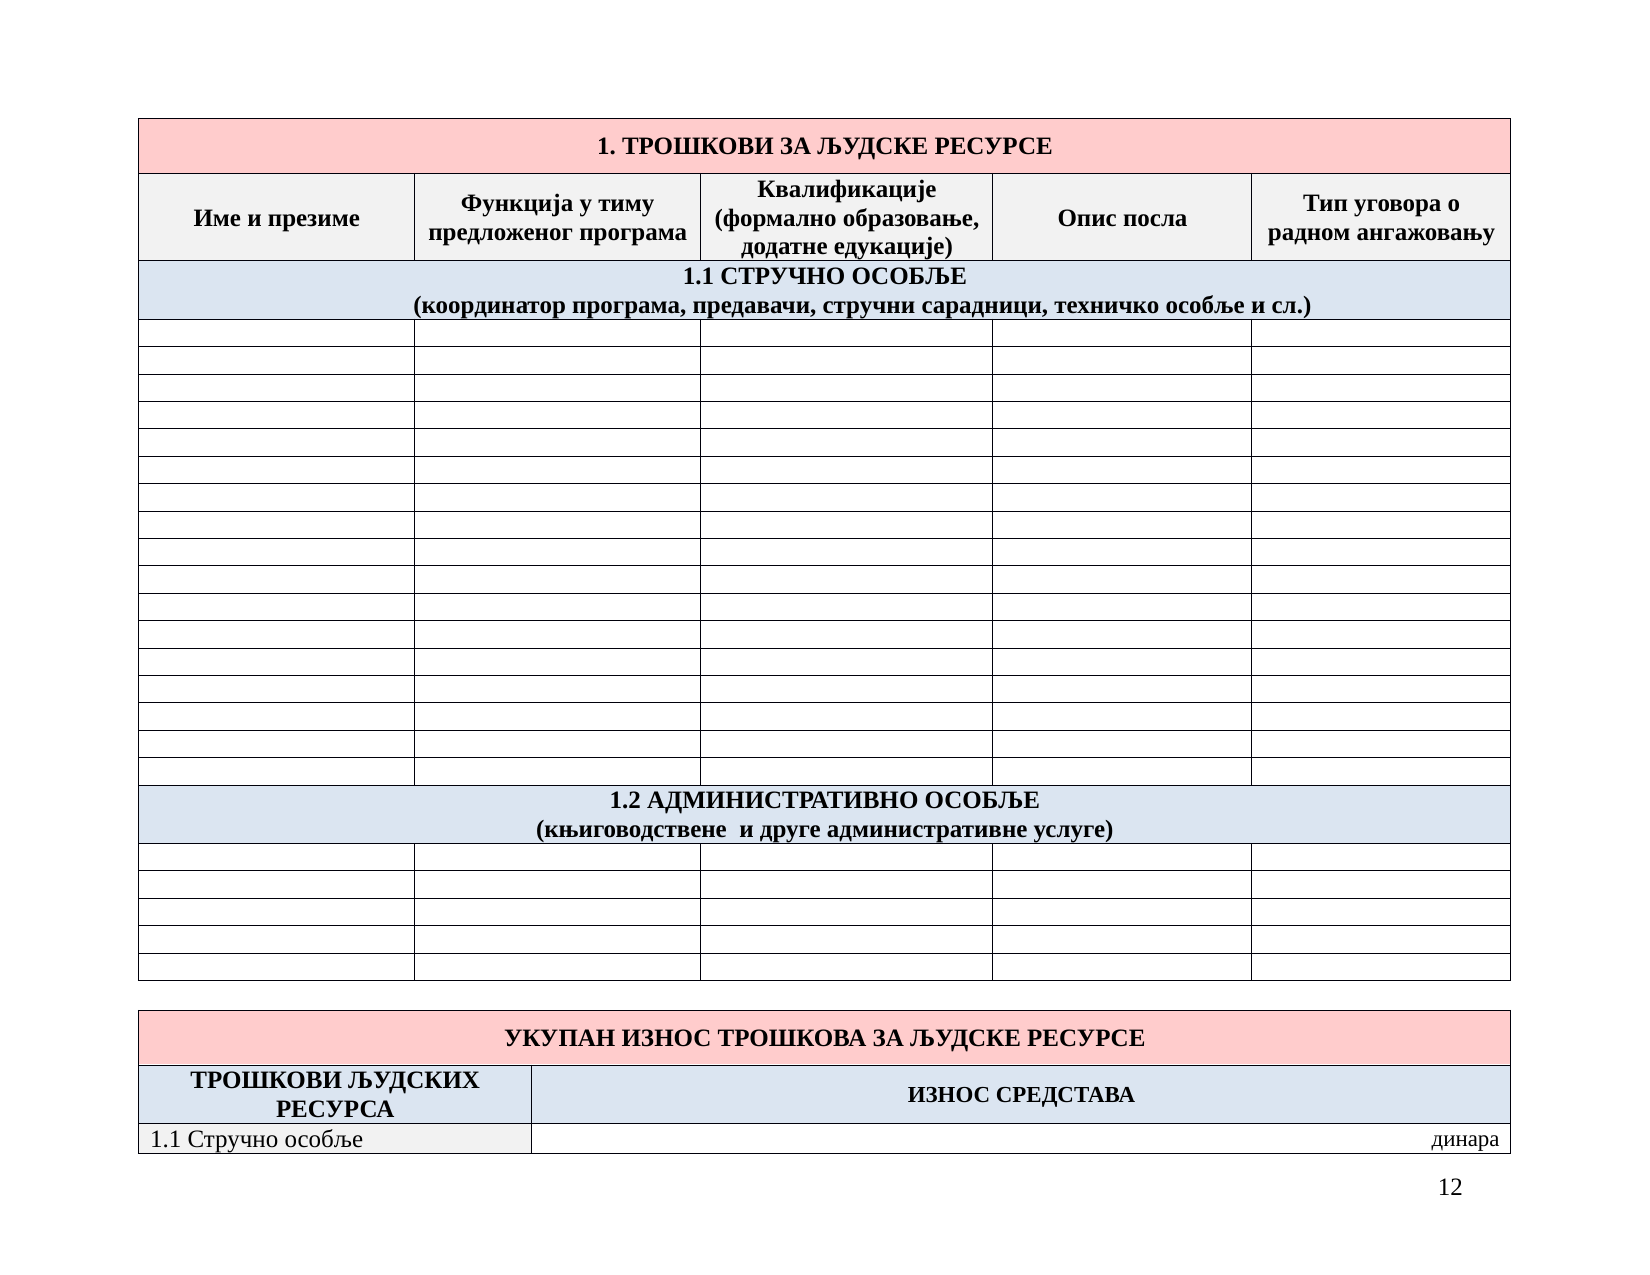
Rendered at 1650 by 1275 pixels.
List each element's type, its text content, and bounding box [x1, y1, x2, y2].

table_cell [993, 871, 1251, 898]
table_cell [701, 954, 992, 980]
table_cell [701, 566, 992, 593]
table_cell [701, 402, 992, 428]
table_cell [415, 347, 700, 373]
table_cell [139, 758, 414, 784]
table_cell [415, 512, 700, 538]
table_cell [139, 621, 414, 647]
table_cell [415, 731, 700, 757]
table_cell [993, 954, 1251, 980]
table_cell [701, 703, 992, 730]
table_cell 1.1 Стручно особље [139, 1124, 531, 1153]
table_cell [139, 457, 414, 483]
table_cell [1252, 566, 1510, 593]
table_cell [701, 512, 992, 538]
table_cell [139, 320, 414, 346]
table_cell [701, 347, 992, 373]
table_cell [993, 731, 1251, 757]
table_cell [415, 649, 700, 675]
table_cell [139, 844, 414, 870]
table_cell ИЗНОС СРЕДСТАВА [532, 1066, 1510, 1123]
table_cell [1252, 899, 1510, 925]
table_cell [415, 457, 700, 483]
table_cell [1252, 375, 1510, 401]
table_cell [993, 594, 1251, 620]
table_cell [415, 871, 700, 898]
table_header 1. ТРОШКОВИ ЗА ЉУДСКЕ РЕСУРСЕ [139, 119, 1510, 173]
table_cell [139, 566, 414, 593]
table_cell [139, 484, 414, 511]
table_cell ТРОШКОВИ ЉУДСКИХ РЕСУРСА [139, 1066, 531, 1123]
table_cell [701, 375, 992, 401]
table_cell [701, 676, 992, 702]
table_cell [415, 899, 700, 925]
table_cell [415, 703, 700, 730]
table_cell Тип уговора о радном ангажовању [1252, 174, 1510, 260]
table_cell Име и презиме [139, 174, 414, 260]
table_cell [701, 844, 992, 870]
table_cell [415, 402, 700, 428]
table_cell [1252, 758, 1510, 784]
table_cell [415, 676, 700, 702]
table_cell [139, 649, 414, 675]
table_cell [993, 844, 1251, 870]
table_cell [415, 926, 700, 953]
table_cell [415, 484, 700, 511]
table_cell СТРУЧНО ОСОБЉЕ (координатор програма, предавачи, стручни сарадници, техничко особље и сл.) [139, 261, 1510, 319]
table_cell [1252, 676, 1510, 702]
table_cell [139, 899, 414, 925]
table_cell [993, 539, 1251, 565]
table_cell [139, 594, 414, 620]
table_cell [993, 375, 1251, 401]
table_cell [993, 621, 1251, 647]
table_cell [1252, 844, 1510, 870]
table_cell [1252, 649, 1510, 675]
table_cell динара [532, 1124, 1510, 1153]
table_cell [415, 375, 700, 401]
table_cell [415, 758, 700, 784]
table_cell [1252, 347, 1510, 373]
table_cell [1252, 731, 1510, 757]
table_cell [139, 676, 414, 702]
table_cell [139, 871, 414, 898]
table_cell Функција у тиму предложеног програма [415, 174, 700, 260]
table_cell [701, 320, 992, 346]
table_cell [139, 731, 414, 757]
table_cell [993, 429, 1251, 456]
table_cell [139, 512, 414, 538]
table_cell [701, 484, 992, 511]
table_cell [415, 429, 700, 456]
table_cell [701, 621, 992, 647]
table_cell [1252, 539, 1510, 565]
table_cell [139, 402, 414, 428]
table_cell [415, 954, 700, 980]
table_cell [139, 954, 414, 980]
table_cell [993, 676, 1251, 702]
table_cell [993, 899, 1251, 925]
table_cell [1252, 484, 1510, 511]
table_cell [415, 320, 700, 346]
table_cell [701, 871, 992, 898]
table_header УКУПАН ИЗНОС ТРОШКОВА ЗА ЉУДСКЕ РЕСУРСЕ [139, 1011, 1510, 1064]
table_cell [415, 621, 700, 647]
table_cell [993, 566, 1251, 593]
table_cell [701, 429, 992, 456]
table_cell [701, 539, 992, 565]
table_cell [993, 649, 1251, 675]
table_cell [701, 758, 992, 784]
table_cell [139, 539, 414, 565]
table_cell [139, 375, 414, 401]
table_cell [993, 758, 1251, 784]
table_cell [1252, 871, 1510, 898]
table_cell [701, 649, 992, 675]
table_cell [1252, 703, 1510, 730]
table_cell [701, 926, 992, 953]
table_cell [701, 594, 992, 620]
table_cell [139, 926, 414, 953]
table_cell [1252, 594, 1510, 620]
table_cell [415, 539, 700, 565]
table_cell [1252, 621, 1510, 647]
table_cell [415, 566, 700, 593]
table_cell [993, 512, 1251, 538]
table_cell [1252, 320, 1510, 346]
table_cell [415, 594, 700, 620]
table_cell [1252, 512, 1510, 538]
table_cell [1252, 429, 1510, 456]
table_cell [139, 347, 414, 373]
table_cell [139, 703, 414, 730]
table_cell АДМИНИСТРАТИВНО ОСОБЉЕ (књиговодствене и друге административне услуге) [139, 786, 1510, 843]
table_cell [701, 731, 992, 757]
table_cell [1252, 926, 1510, 953]
table_cell [701, 899, 992, 925]
table_cell [701, 457, 992, 483]
table_cell [993, 347, 1251, 373]
table_cell [993, 457, 1251, 483]
table_cell [993, 320, 1251, 346]
table_cell [993, 926, 1251, 953]
table_cell [415, 844, 700, 870]
table_cell [993, 484, 1251, 511]
table_cell Квалификације (формално образовање, додатне едукације) [701, 174, 992, 260]
table_cell [1252, 402, 1510, 428]
table_cell [139, 429, 414, 456]
table_cell [1252, 954, 1510, 980]
table_cell [1252, 457, 1510, 483]
table_cell [993, 402, 1251, 428]
table_cell Опис посла [993, 174, 1251, 260]
table_cell [993, 703, 1251, 730]
